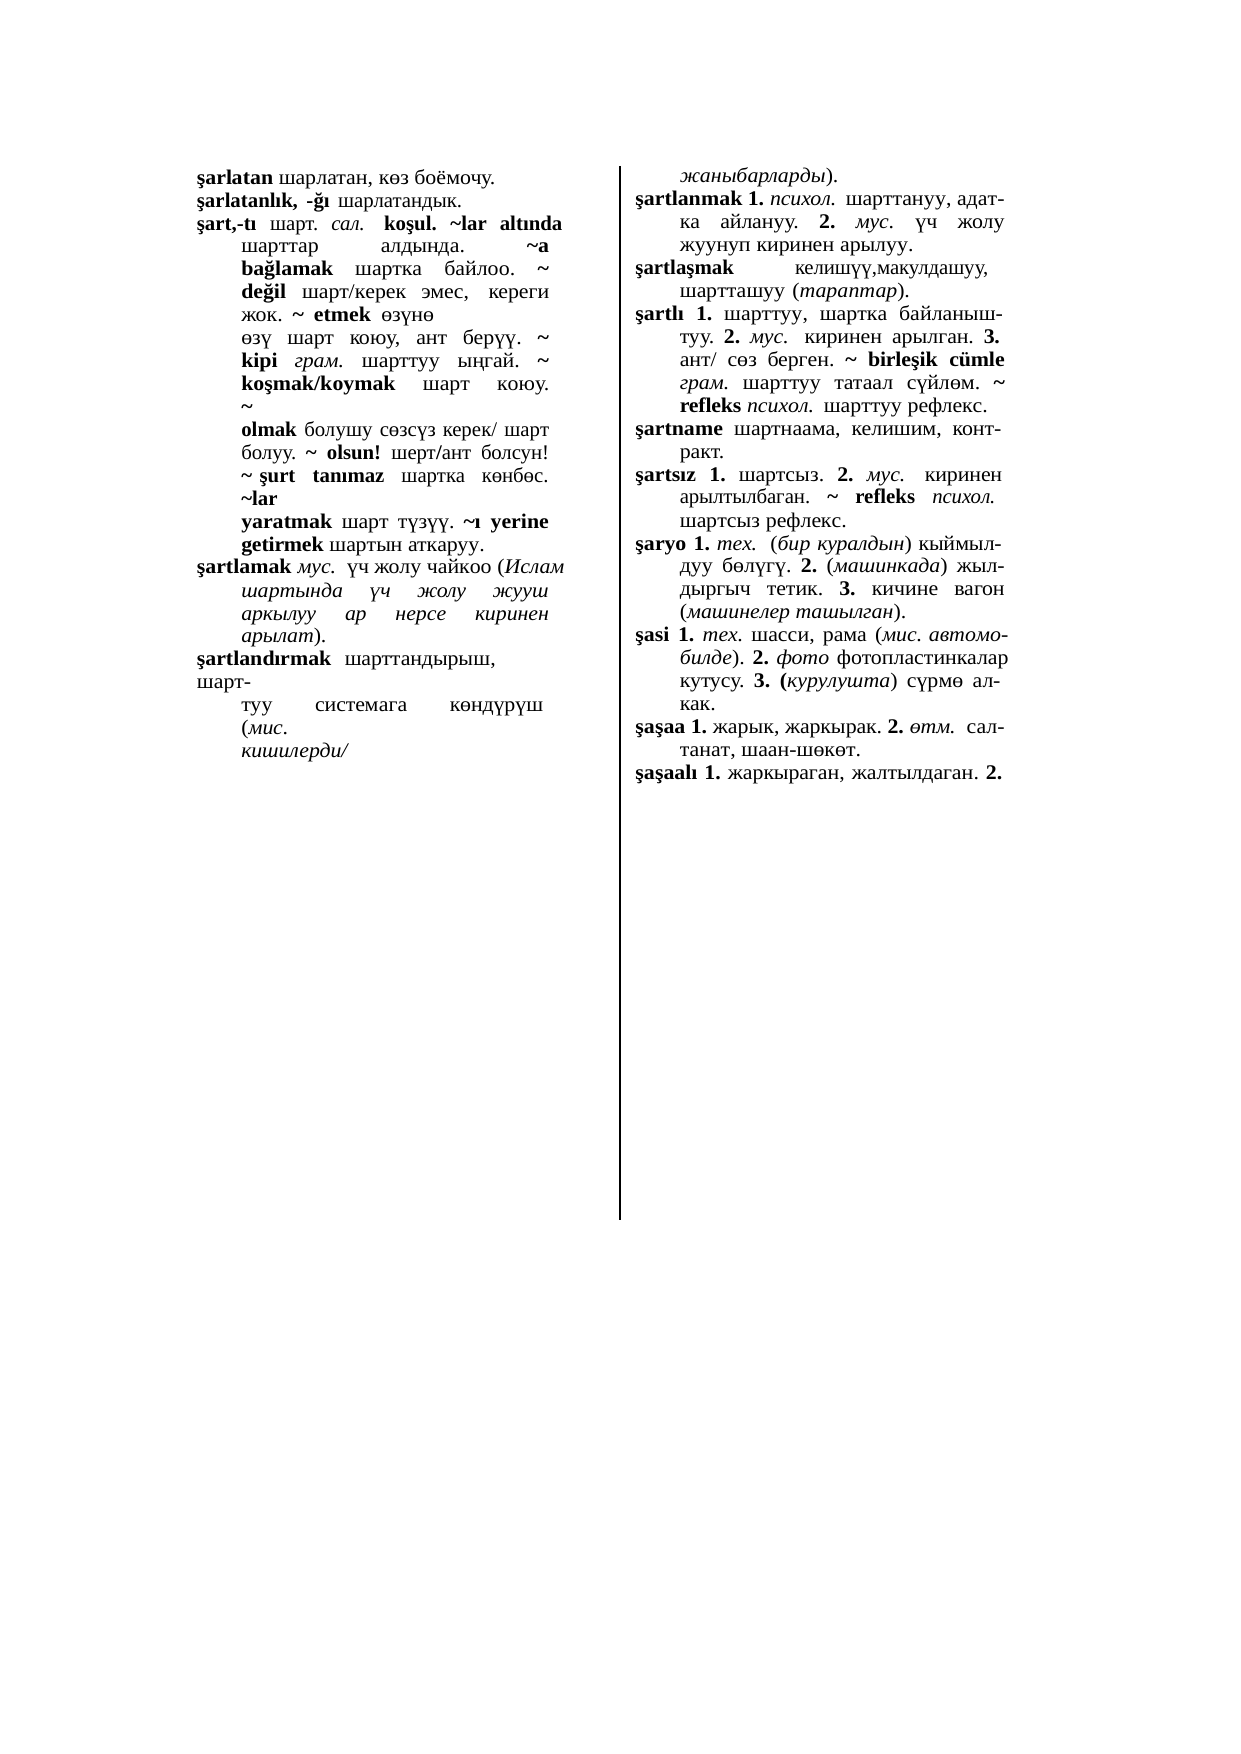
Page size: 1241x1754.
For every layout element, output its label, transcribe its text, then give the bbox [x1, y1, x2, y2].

text şartlı 1. шарттуу, шартка байланыш- туу. 2. мус. киринен арылган. 3. [635, 302, 1037, 348]
text арылтылбаган. ~ refleks психол. [679, 486, 999, 509]
text şartlaşmak келишүү,макулдашуу, [635, 256, 1065, 279]
text şartname шартнаама, келишим, конт- ракт. [635, 417, 1005, 463]
text шарттар алдында. ~a bağlamak шартка байлоо. ~ değil шарт/керек эмес, кереги жок. ~ etmek өзүнө [241, 234, 549, 326]
text ант/ сөз берген. ~ birleşik cümle грам. шарттуу татаал сүйлөм. ~ refleks психол. шарттуу рефлекс. [679, 348, 1005, 417]
text şartlandırmak шарттандырыш, шарт- [197, 647, 548, 693]
text şartlamak мус. үч жолу чайкоо (Ислам [197, 556, 609, 578]
text şartlanmak 1. психол. шарттануу, адат- [635, 187, 1004, 210]
text кишилерди/ [241, 739, 497, 762]
text дуу бөлүгү. 2. (машинкада) жыл- дыргыч тетик. 3. кичине вагон (машинелер ташылган). [679, 554, 1005, 623]
text шартташуу (тараптар). [679, 279, 911, 302]
text шартсыз рефлекс. [679, 509, 848, 532]
text şaşaa 1. жарык, жаркырак. 2. өтм. сал- танат, шаан-шөкөт. [635, 715, 1005, 761]
text şaşaalı 1. жаркыраган, жалтылдаган. 2. [635, 761, 1029, 784]
text туу системага көндүрүш (мис. [241, 693, 543, 739]
text şart,-tı шарт. сал. koşul. ~lar altında [197, 212, 578, 234]
text şarlatan шарлатан, көз боёмочу. [197, 164, 609, 189]
text şasi 1. тех. шасси, рама (мис. автомо- билде). 2. фото фотопластинкалар кутусу. 3. (курулушта) сүрмө ал- [635, 623, 1008, 692]
text как. [679, 692, 717, 715]
text şarlatanlık, -ğı шарлатандык. [197, 189, 609, 212]
text yaratmak шарт түзүү. ~ı yerine getirmek шартын аткаруу. [241, 510, 549, 556]
text şartsız 1. шартсыз. 2. мус. киринен [635, 463, 1065, 486]
text өзү шарт коюу, ант берүү. ~ kipi грам. шарттуу ыңгай. ~ koşmak/koymak шарт коюу. ~ [241, 326, 549, 418]
text шартында үч жолу жууш аркылуу ар нерсе киринен арылат). [241, 579, 549, 647]
text ка айлануу. 2. мус. үч жолу жуунуп киринен арылуу. [679, 211, 1004, 256]
text şaryo 1. тех. (бир куралдын) кыймыл- [635, 532, 1065, 554]
text olmak болушу сөзсүз керек/ шарт болуу. ~ olsun! шерт/ант болсун! ~ şurt tanımaz шартка көнбөс. ~lar [241, 418, 549, 510]
text жаныбарларды). [679, 164, 952, 187]
